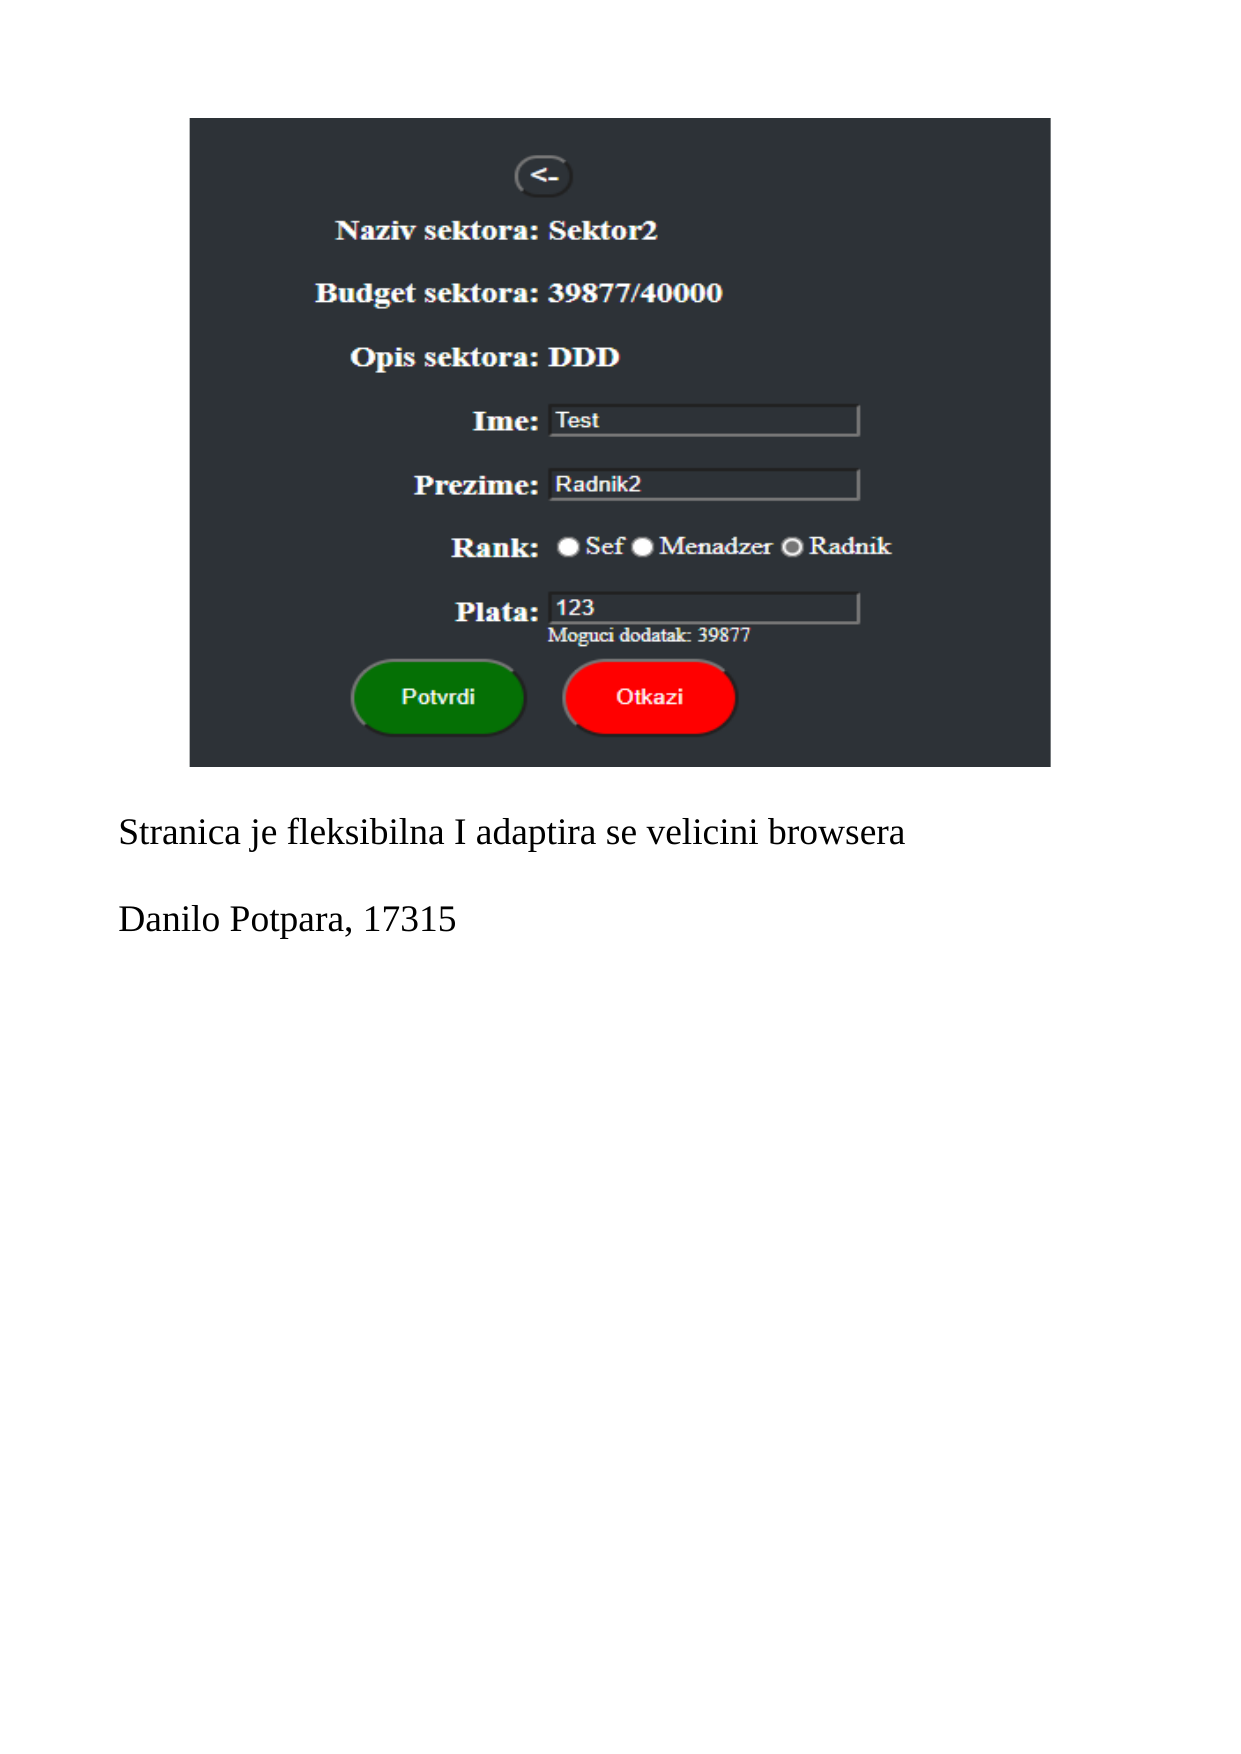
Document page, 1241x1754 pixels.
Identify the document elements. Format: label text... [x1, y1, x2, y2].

picture [189, 118, 1051, 767]
text Stranica je fleksibilna I adaptira se velicini browsera [118, 810, 1122, 853]
text Danilo Potpara, 17315 [118, 896, 1122, 939]
